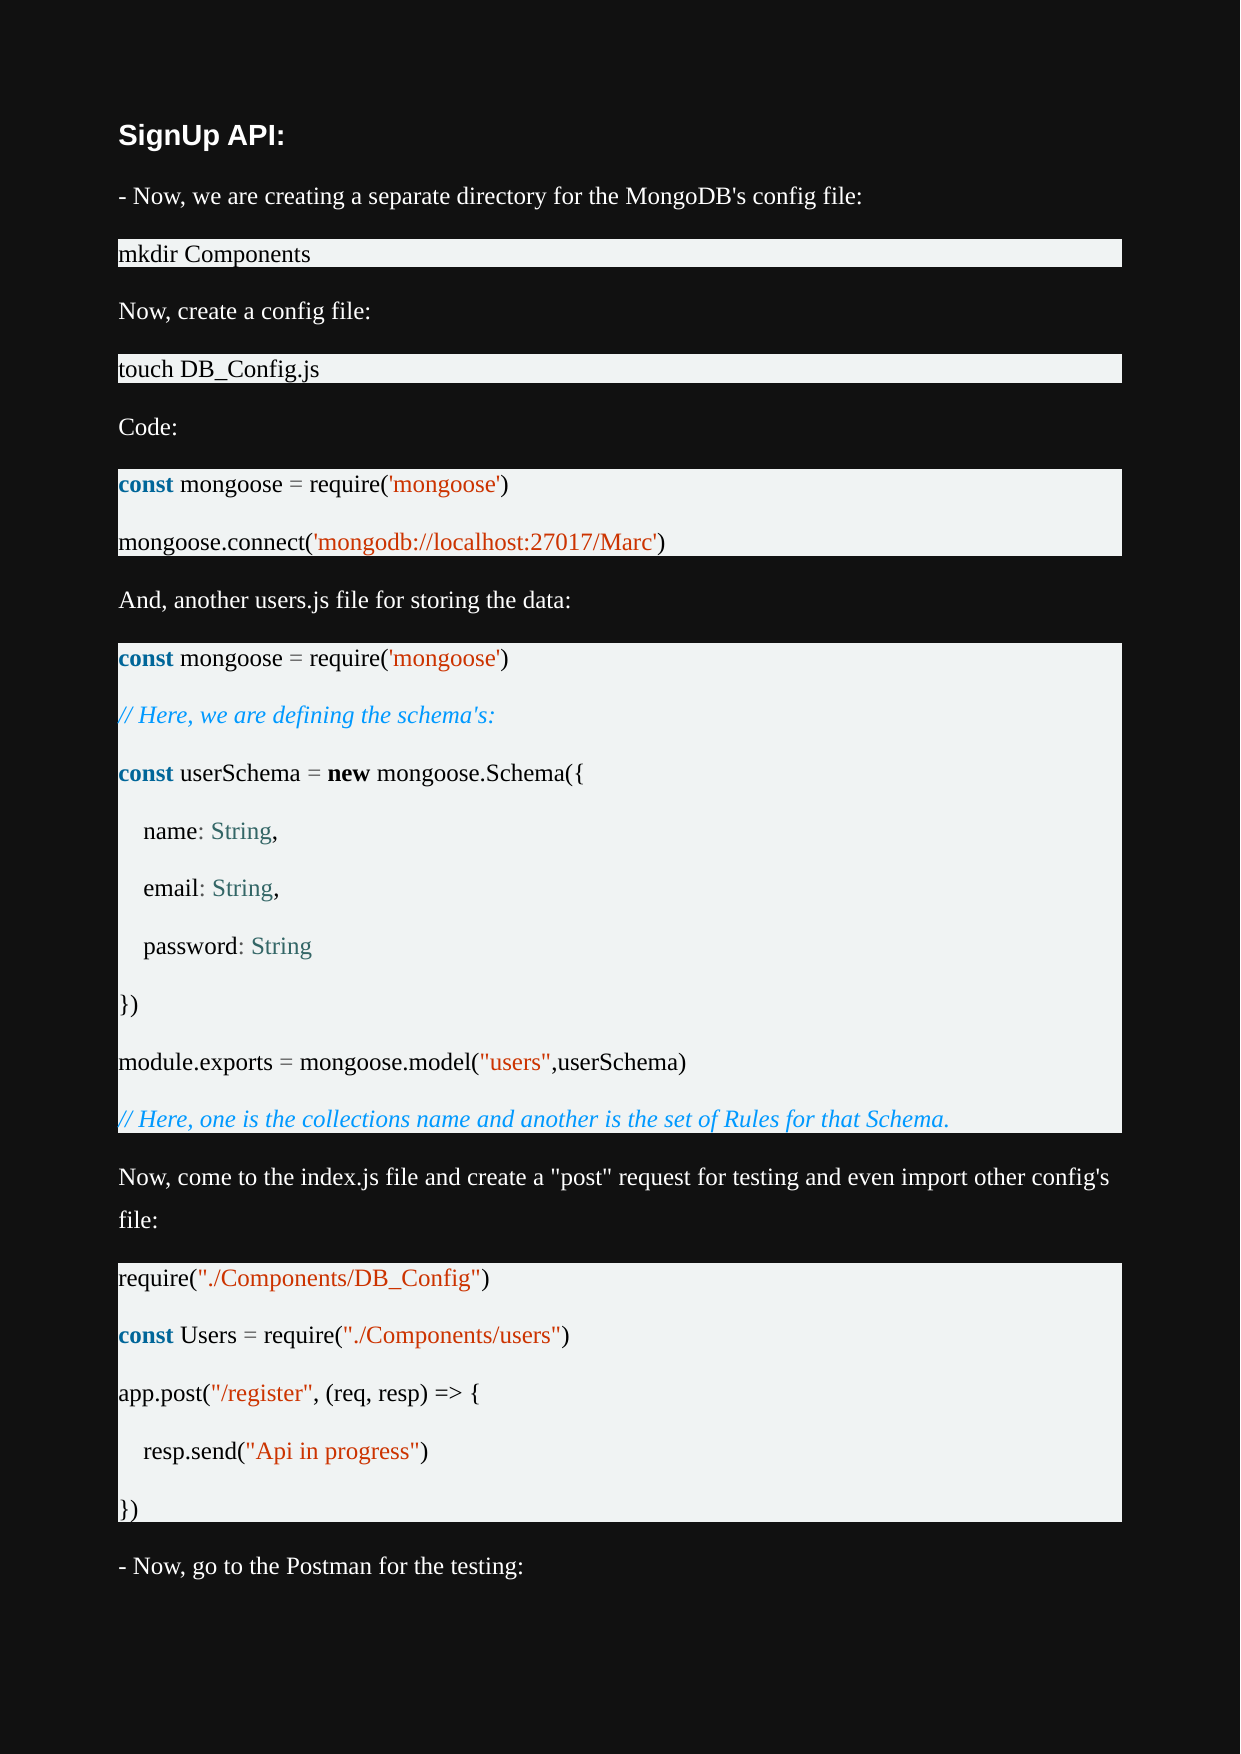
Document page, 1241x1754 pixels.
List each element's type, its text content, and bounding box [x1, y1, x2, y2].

subtitle SignUp API: [118, 118, 1122, 152]
text // Here, we are defining the schema's: [118, 700, 1122, 729]
text mongoose.connect('mongodb://localhost:27017/Marc') [118, 527, 1122, 556]
text And, another users.js file for storing the data: [118, 585, 1122, 614]
text password: String [118, 931, 1122, 960]
text }) [118, 989, 1122, 1018]
text require("./Components/DB_Config") [118, 1263, 1122, 1292]
text - Now, we are creating a separate directory for the MongoDB's config file: [118, 181, 1122, 210]
text Now, create a config file: [118, 296, 1122, 325]
text app.post("/register", (req, resp) => { [118, 1378, 1122, 1407]
text mkdir Components [118, 239, 1122, 267]
text const userSchema = new mongoose.Schema({ [118, 758, 1122, 787]
text email: String, [118, 873, 1122, 902]
text touch DB_Config.js [118, 354, 1122, 383]
text name: String, [118, 816, 1122, 844]
text const Users = require("./Components/users") [118, 1321, 1122, 1349]
text Code: [118, 412, 1122, 441]
text }) [118, 1494, 1122, 1522]
text module.exports = mongoose.model("users",userSchema) [118, 1047, 1122, 1075]
text Now, come to the index.js file and create a "post" request for testing and even import other config's file: [118, 1162, 1122, 1234]
text // Here, one is the collections name and another is the set of Rules for that Schema. [118, 1104, 1122, 1133]
text const mongoose = require('mongoose') [118, 643, 1122, 671]
text resp.send("Api in progress") [118, 1436, 1122, 1465]
text - Now, go to the Postman for the testing: [118, 1551, 1122, 1580]
text const mongoose = require('mongoose') [118, 469, 1122, 498]
